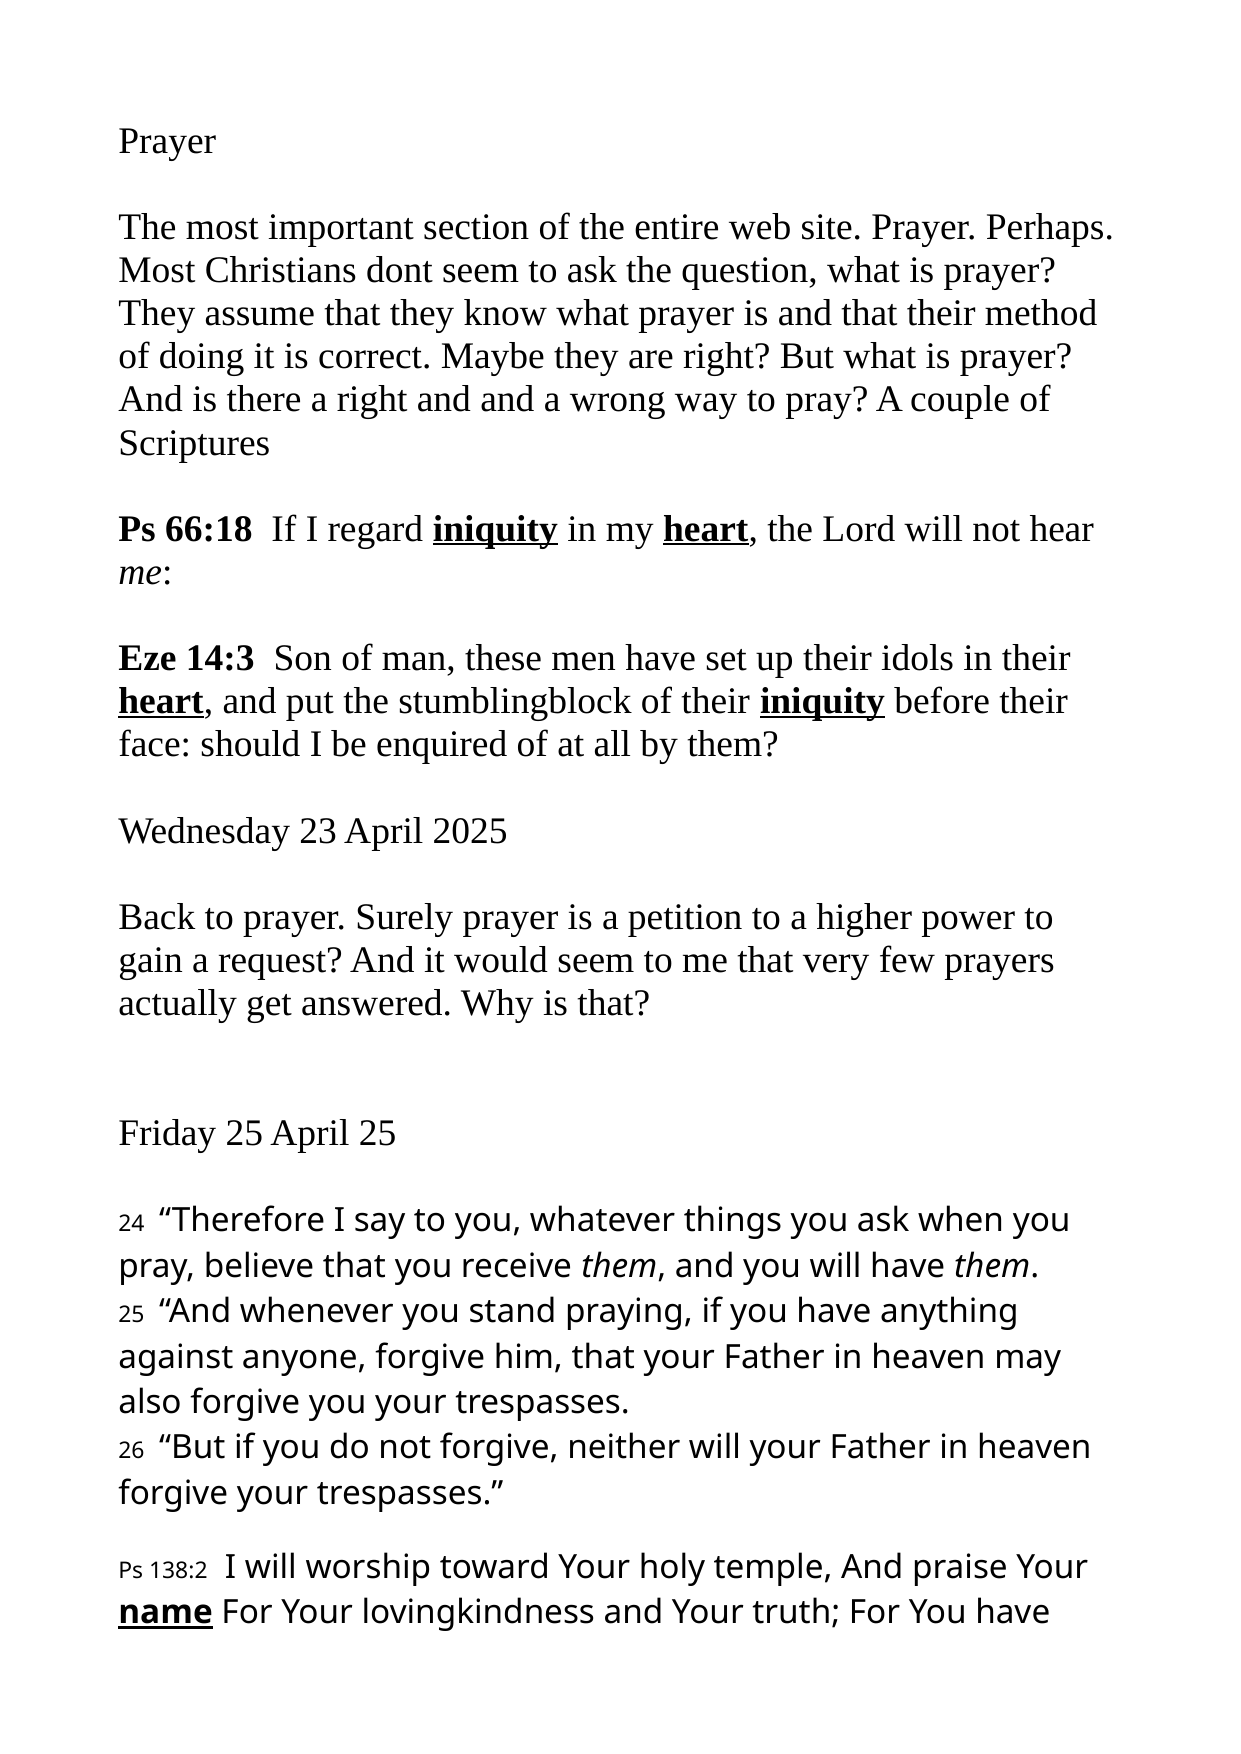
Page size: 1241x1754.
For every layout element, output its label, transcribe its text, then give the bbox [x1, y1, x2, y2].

text Ps 138:2 I will worship toward Your holy temple, And praise Your name For Your lovingkindness and Your truth; For You have [118, 1543, 1122, 1634]
text Back to prayer. Surely prayer is a petition to a higher power to gain a request? And it would seem to me that very few prayers actually get answered. Why is that? [118, 894, 1122, 1024]
text 24 “Therefore I say to you, whatever things you ask when you pray, believe that you receive them, and you will have them. [118, 1196, 1122, 1287]
text 26 “But if you do not forgive, neither will your Father in heaven forgive your trespasses.” [118, 1423, 1122, 1514]
text 25 “And whenever you stand praying, if you have anything against anyone, forgive him, that your Father in heaven may also forgive you your trespasses. [118, 1287, 1122, 1423]
text Prayer [118, 118, 1122, 161]
text Eze 14:3 Son of man, these men have set up their idols in their heart, and put the stumblingblock of their iniquity before their face: should I be enquired of at all by them? [118, 636, 1122, 765]
text Wednesday 23 April 2025 [118, 808, 1122, 851]
text Friday 25 April 25 [118, 1110, 1122, 1153]
text The most important section of the entire web site. Prayer. Perhaps. Most Christians dont seem to ask the question, what is prayer? They assume that they know what prayer is and that their method of doing it is correct. Maybe they are right? But what is prayer? And is there a right and and a wrong way to pray? A couple of Scriptures [118, 204, 1122, 463]
text Ps 66:18 If I regard iniquity in my heart, the Lord will not hear me: [118, 506, 1122, 592]
